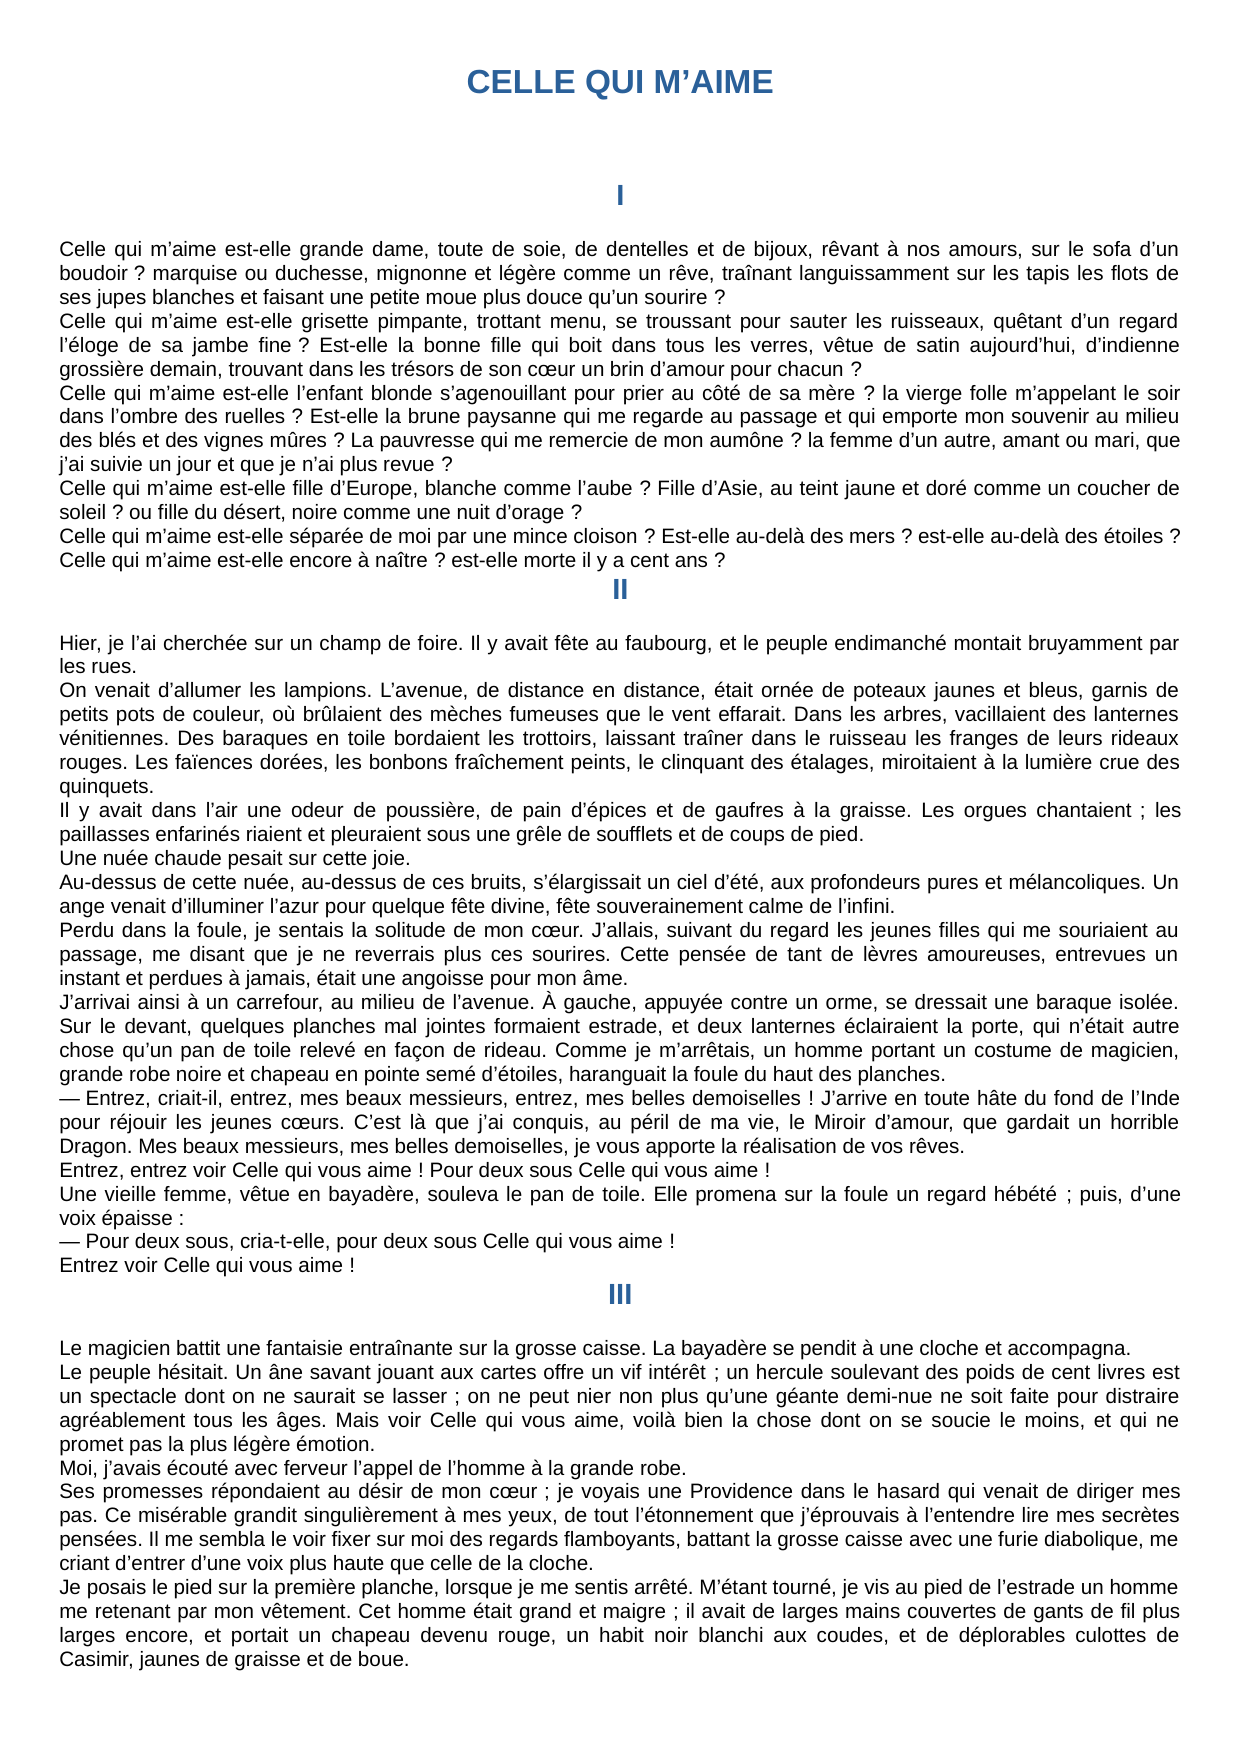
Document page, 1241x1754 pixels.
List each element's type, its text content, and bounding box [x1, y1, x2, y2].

text Perdu dans la foule, je sentais la solitude de mon cœur. J’allais, suivant du regard les jeunes filles qui me souriaient au passage, me disant que je ne reverrais plus ces sourires. Cette pensée de tant de lèvres amoureuses, entrevues un instant et perdues à jamais, était une angoisse pour mon âme. [59, 918, 1181, 990]
text Celle qui m’aime est-elle encore à naître ? est-elle morte il y a cent ans ? [59, 548, 1181, 572]
text Celle qui m’aime est-elle fille d’Europe, blanche comme l’aube ? Fille d’Asie, au teint jaune et doré comme un coucher de soleil ? ou fille du désert, noire comme une nuit d’orage ? [59, 476, 1181, 524]
subtitle CELLE QUI M’AIME [59, 59, 1181, 103]
text J’arrivai ainsi à un carrefour, au milieu de l’avenue. À gauche, appuyée contre un orme, se dressait une baraque isolée. Sur le devant, quelques planches mal jointes formaient estrade, et deux lanternes éclairaient la porte, qui n’était autre chose qu’un pan de toile relevé en façon de rideau. Comme je m’arrêtais, un homme portant un costume de magicien, grande robe noire et chapeau en pointe semé d’étoiles, haranguait la foule du haut des planches. [59, 990, 1181, 1086]
text Celle qui m’aime est-elle grisette pimpante, trottant menu, se troussant pour sauter les ruisseaux, quêtant d’un regard l’éloge de sa jambe fine ? Est-elle la bonne fille qui boit dans tous les verres, vêtue de satin aujourd’hui, d’indienne grossière demain, trouvant dans les trésors de son cœur un brin d’amour pour chacun ? [59, 308, 1181, 380]
text Au-dessus de cette nuée, au-dessus de ces bruits, s’élargissait un ciel d’été, aux profondeurs pures et mélancoliques. Un ange venait d’illuminer l’azur pour quelque fête divine, fête souverainement calme de l’infini. [59, 870, 1181, 918]
text Le peuple hésitait. Un âne savant jouant aux cartes offre un vif intérêt ; un hercule soulevant des poids de cent livres est un spectacle dont on ne saurait se lasser ; on ne peut nier non plus qu’une géante demi-nue ne soit faite pour distraire agréablement tous les âges. Mais voir Celle qui vous aime, voilà bien la chose dont on se soucie le moins, et qui ne promet pas la plus légère émotion. [59, 1359, 1181, 1455]
text Hier, je l’ai cherchée sur un champ de foire. Il y avait fête au faubourg, et le peuple endimanché montait bruyamment par les rues. [59, 630, 1181, 678]
text Ses promesses répondaient au désir de mon cœur ; je voyais une Providence dans le hasard qui venait de diriger mes pas. Ce misérable grandit singulièrement à mes yeux, de tout l’étonnement que j’éprouvais à l’entendre lire mes secrètes pensées. Il me sembla le voir fixer sur moi des regards flamboyants, battant la grosse caisse avec une furie diabolique, me criant d’entrer d’une voix plus haute que celle de la cloche. [59, 1479, 1181, 1575]
subtitle III [59, 1277, 1181, 1311]
text Entrez, entrez voir Celle qui vous aime ! Pour deux sous Celle qui vous aime ! [59, 1157, 1181, 1181]
text Entrez voir Celle qui vous aime ! [59, 1253, 1181, 1277]
text Je posais le pied sur la première planche, lorsque je me sentis arrêté. M’étant tourné, je vis au pied de l’estrade un homme me retenant par mon vêtement. Cet homme était grand et maigre ; il avait de larges mains couvertes de gants de fil plus larges encore, et portait un chapeau devenu rouge, un habit noir blanchi aux coudes, et de déplorables culottes de Casimir, jaunes de graisse et de boue. [59, 1575, 1181, 1671]
text On venait d’allumer les lampions. L’avenue, de distance en distance, était ornée de poteaux jaunes et bleus, garnis de petits pots de couleur, où brûlaient des mèches fumeuses que le vent effarait. Dans les arbres, vacillaient des lanternes vénitiennes. Des baraques en toile bordaient les trottoirs, laissant traîner dans le ruisseau les franges de leurs rideaux rouges. Les faïences dorées, les bonbons fraîchement peints, le clinquant des étalages, miroitaient à la lumière crue des quinquets. [59, 678, 1181, 798]
text — Entrez, criait-il, entrez, mes beaux messieurs, entrez, mes belles demoiselles ! J’arrive en toute hâte du fond de l’Inde pour réjouir les jeunes cœurs. C’est là que j’ai conquis, au péril de ma vie, le Miroir d’amour, que gardait un horrible Dragon. Mes beaux messieurs, mes belles demoiselles, je vous apporte la réalisation de vos rêves. [59, 1086, 1181, 1157]
text Moi, j’avais écouté avec ferveur l’appel de l’homme à la grande robe. [59, 1455, 1181, 1479]
text Il y avait dans l’air une odeur de poussière, de pain d’épices et de gaufres à la graisse. Les orgues chantaient ; les paillasses enfarinés riaient et pleuraient sous une grêle de soufflets et de coups de pied. [59, 798, 1181, 846]
text Celle qui m’aime est-elle séparée de moi par une mince cloison ? Est-elle au-delà des mers ? est-elle au-delà des étoiles ? [59, 524, 1181, 548]
text Celle qui m’aime est-elle l’enfant blonde s’agenouillant pour prier au côté de sa mère ? la vierge folle m’appelant le soir dans l’ombre des ruelles ? Est-elle la brune paysanne qui me regarde au passage et qui emporte mon souvenir au milieu des blés et des vignes mûres ? La pauvresse qui me remercie de mon aumône ? la femme d’un autre, amant ou mari, que j’ai suivie un jour et que je n’ai plus revue ? [59, 380, 1181, 476]
text — Pour deux sous, cria-t-elle, pour deux sous Celle qui vous aime ! [59, 1229, 1181, 1253]
subtitle I [59, 178, 1181, 212]
text Une nuée chaude pesait sur cette joie. [59, 846, 1181, 870]
text Celle qui m’aime est-elle grande dame, toute de soie, de dentelles et de bijoux, rêvant à nos amours, sur le sofa d’un boudoir ? marquise ou duchesse, mignonne et légère comme un rêve, traînant languissamment sur les tapis les flots de ses jupes blanches et faisant une petite moue plus douce qu’un sourire ? [59, 237, 1181, 308]
text Une vieille femme, vêtue en bayadère, souleva le pan de toile. Elle promena sur la foule un regard hébété ; puis, d’une voix épaisse : [59, 1181, 1181, 1229]
text Le magicien battit une fantaisie entraînante sur la grosse caisse. La bayadère se pendit à une cloche et accompagna. [59, 1336, 1181, 1359]
subtitle II [59, 572, 1181, 606]
